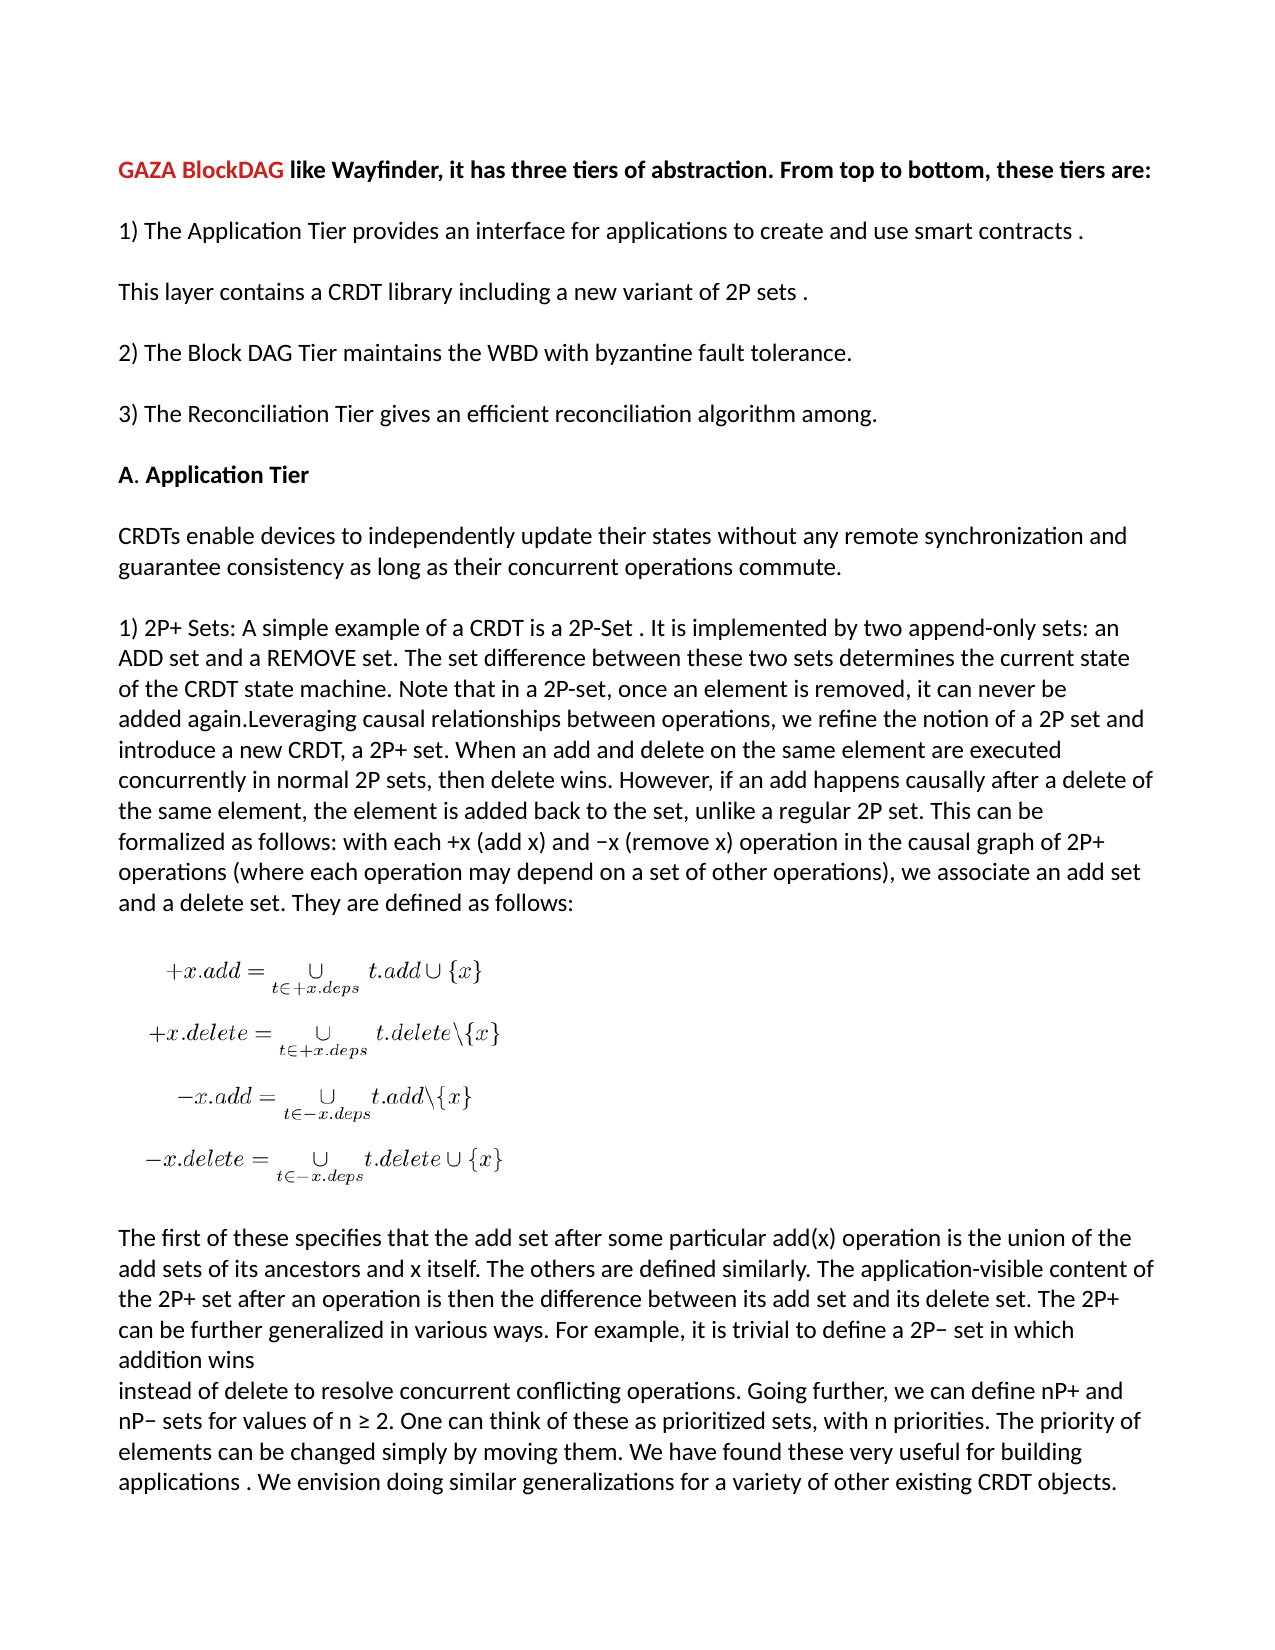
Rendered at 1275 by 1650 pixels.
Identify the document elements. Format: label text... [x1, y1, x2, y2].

text This layer contains a CRDT library including a new variant of 2P sets . [118, 276, 1157, 307]
text 1) 2P+ Sets: A simple example of a CRDT is a 2P-Set . It is implemented by two append-only sets: an ADD set and a REMOVE set. The set difference between these two sets determines the current state of the CRDT state machine. Note that in a 2P-set, once an element is removed, it can never be [118, 612, 1157, 703]
text 1) The Application Tier provides an interface for applications to create and use smart contracts . [118, 215, 1157, 246]
text instead of delete to resolve concurrent conflicting operations. Going further, we can define nP+ and nP− sets for values of n ≥ 2. One can think of these as prioritized sets, with n priorities. The priority of elements can be changed simply by moving them. We have found these very useful for building [118, 1375, 1157, 1467]
text The first of these specifies that the add set after some particular add(x) operation is the union of the add sets of its ancestors and x itself. The others are defined similarly. The application-visible content of the 2P+ set after an operation is then the difference between its add set and its delete set. The 2P+ can be further generalized in various ways. For example, it is trivial to define a 2P− set in which addition wins [118, 1222, 1157, 1375]
text 3) The Reconciliation Tier gives an efficient reconciliation algorithm among. [118, 398, 1157, 429]
text A. Application Tier [118, 459, 1157, 490]
text added again.Leveraging causal relationships between operations, we refine the notion of a 2P set and introduce a new CRDT, a 2P+ set. When an add and delete on the same element are executed concurrently in normal 2P sets, then delete wins. However, if an add happens causally after a delete of the same element, the element is added back to the set, unlike a regular 2P set. This can be formalized as follows: with each +x (add x) and −x (remove x) operation in the causal graph of 2P+ operations (where each operation may depend on a set of other operations), we associate an add set and a delete set. They are defined as follows: [118, 703, 1157, 917]
text 2) The Block DAG Tier maintains the WBD with byzantine fault tolerance. [118, 337, 1157, 368]
text GAZA BlockDAG like Wayfinder, it has three tiers of abstraction. From top to bottom, these tiers are: [118, 154, 1157, 185]
picture [128, 947, 505, 1187]
text CRDTs enable devices to independently update their states without any remote synchronization and guarantee consistency as long as their concurrent operations commute. [118, 520, 1157, 581]
text applications . We envision doing similar generalizations for a variety of other existing CRDT objects. [118, 1467, 1157, 1497]
